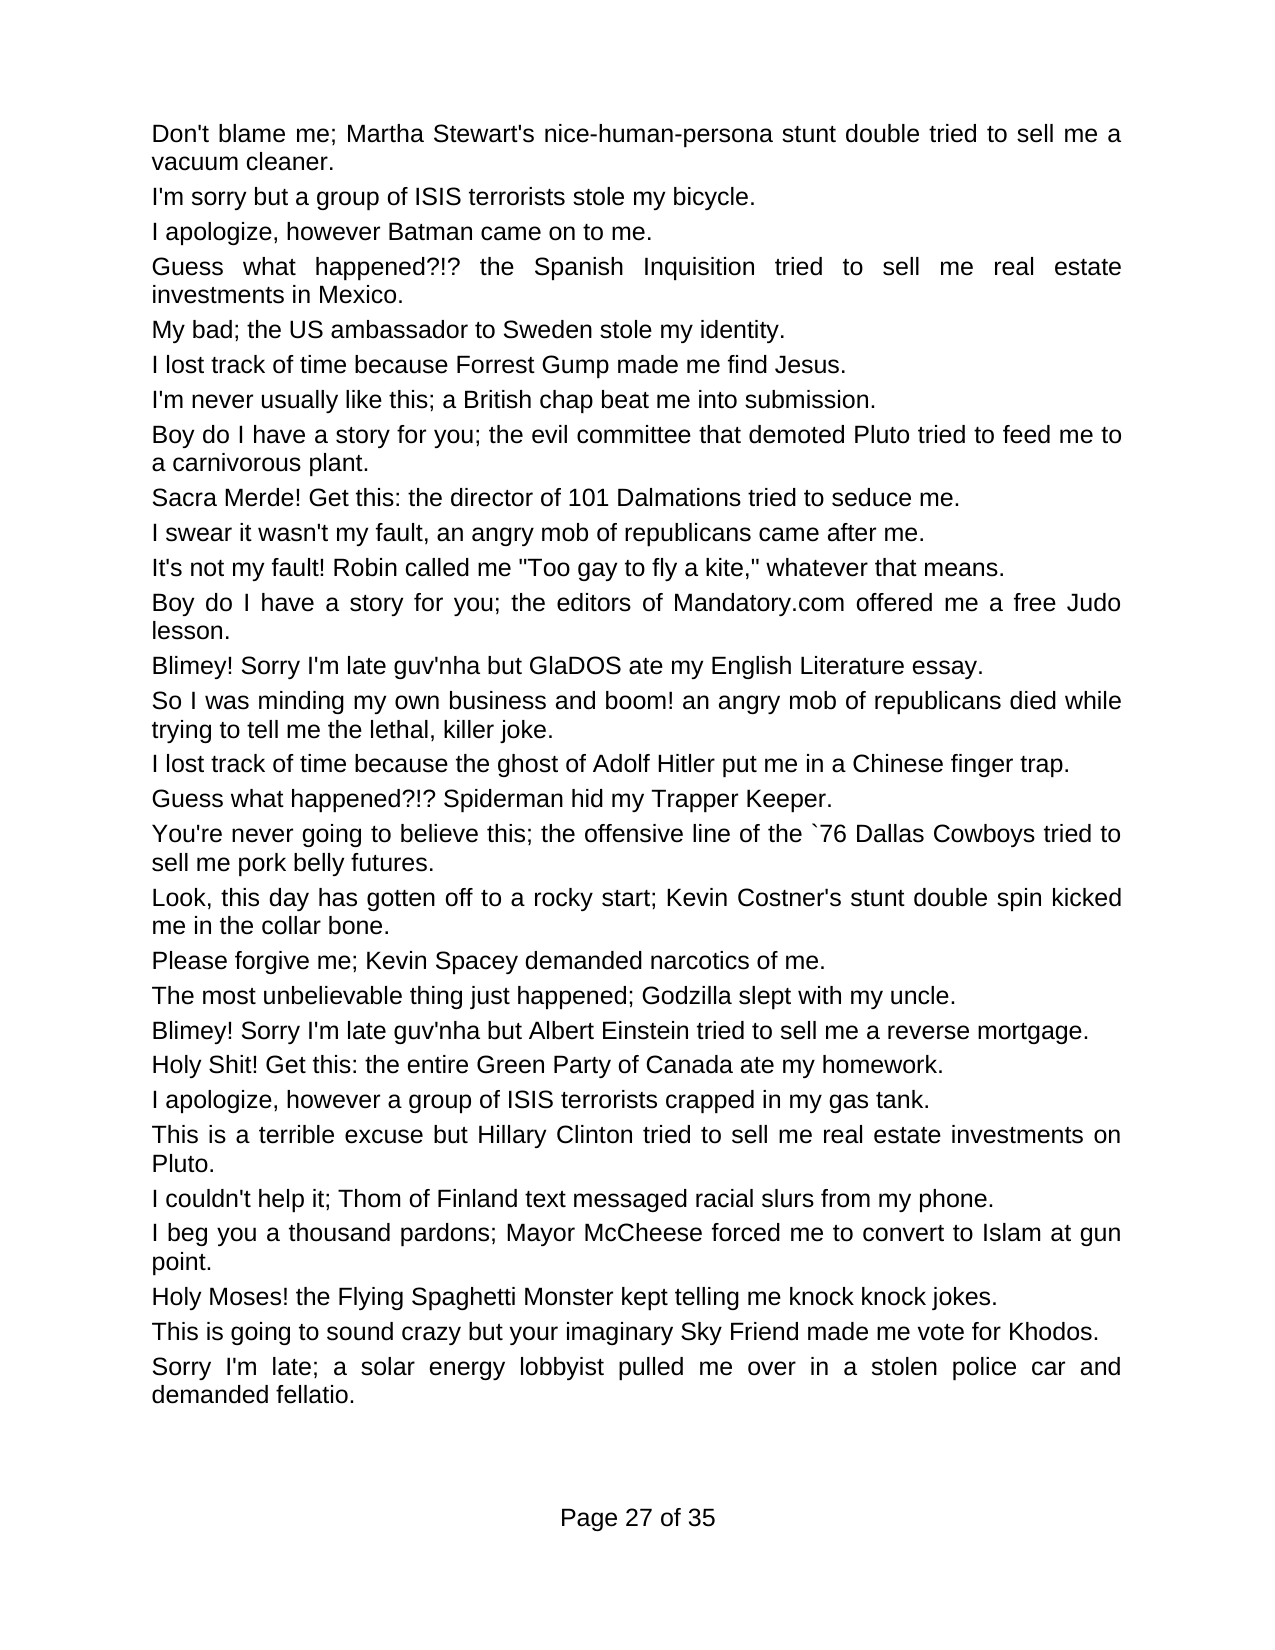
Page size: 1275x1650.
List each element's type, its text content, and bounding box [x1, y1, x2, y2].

text Guess what happened?!? Spiderman hid my Trapper Keeper. [151, 784, 1123, 813]
text I couldn't help it; Thom of Finland text messaged racial slurs from my phone. [151, 1183, 1123, 1212]
text Guess what happened?!? the Spanish Inquisition tried to sell me real estate investments in Mexico. [151, 252, 1123, 309]
text I apologize, however Batman came on to me. [151, 217, 1123, 246]
text This is a terrible excuse but Hillary Clinton tried to sell me real estate investments on Pluto. [151, 1120, 1123, 1177]
text I beg you a thousand pardons; Mayor McCheese forced me to convert to Islam at gun point. [151, 1218, 1123, 1276]
text I lost track of time because Forrest Gump made me find Jesus. [151, 350, 1123, 379]
text This is going to sound crazy but your imaginary Sky Friend made me vote for Khodos. [151, 1317, 1123, 1345]
text It's not my fault! Robin called me "Too gay to fly a kite," whatever that means. [151, 553, 1123, 581]
text Sacra Merde! Get this: the director of 101 Dalmations tried to seduce me. [151, 483, 1123, 512]
text So I was minding my own business and boom! an angry mob of republicans died while trying to tell me the lethal, killer joke. [151, 686, 1123, 743]
text Boy do I have a story for you; the editors of Mandatory.com offered me a free Judo lesson. [151, 587, 1123, 645]
text I'm sorry but a group of ISIS terrorists stole my bicycle. [151, 182, 1123, 211]
text Don't blame me; Martha Stewart's nice-human-persona stunt double tried to sell me a vacuum cleaner. [151, 118, 1123, 176]
text I'm never usually like this; a British chap beat me into submission. [151, 385, 1123, 413]
text Boy do I have a story for you; the evil committee that demoted Pluto tried to feed me to a carnivorous plant. [151, 419, 1123, 477]
text You're never going to believe this; the offensive line of the `76 Dallas Cowboys tried to sell me pork belly futures. [151, 819, 1123, 876]
text The most unbelievable thing just happened; Godzilla slept with my uncle. [151, 981, 1123, 1009]
text I lost track of time because the ghost of Adolf Hitler put me in a Chinese finger trap. [151, 749, 1123, 778]
text Blimey! Sorry I'm late guv'nha but Albert Einstein tried to sell me a reverse mortgage. [151, 1016, 1123, 1044]
text I apologize, however a group of ISIS terrorists crapped in my gas tank. [151, 1085, 1123, 1114]
text Holy Shit! Get this: the entire Green Party of Canada ate my homework. [151, 1050, 1123, 1079]
text I swear it wasn't my fault, an angry mob of republicans came after me. [151, 518, 1123, 547]
text Blimey! Sorry I'm late guv'nha but GlaDOS ate my English Literature essay. [151, 651, 1123, 680]
text Please forgive me; Kevin Spacey demanded narcotics of me. [151, 946, 1123, 975]
text Look, this day has gotten off to a rocky start; Kevin Costner's stunt double spin kicked me in the collar bone. [151, 882, 1123, 940]
text My bad; the US ambassador to Sweden stole my identity. [151, 315, 1123, 344]
text Holy Moses! the Flying Spaghetti Monster kept telling me knock knock jokes. [151, 1282, 1123, 1311]
text Sorry I'm late; a solar energy lobbyist pulled me over in a stolen police car and demanded fellatio. [151, 1351, 1123, 1409]
